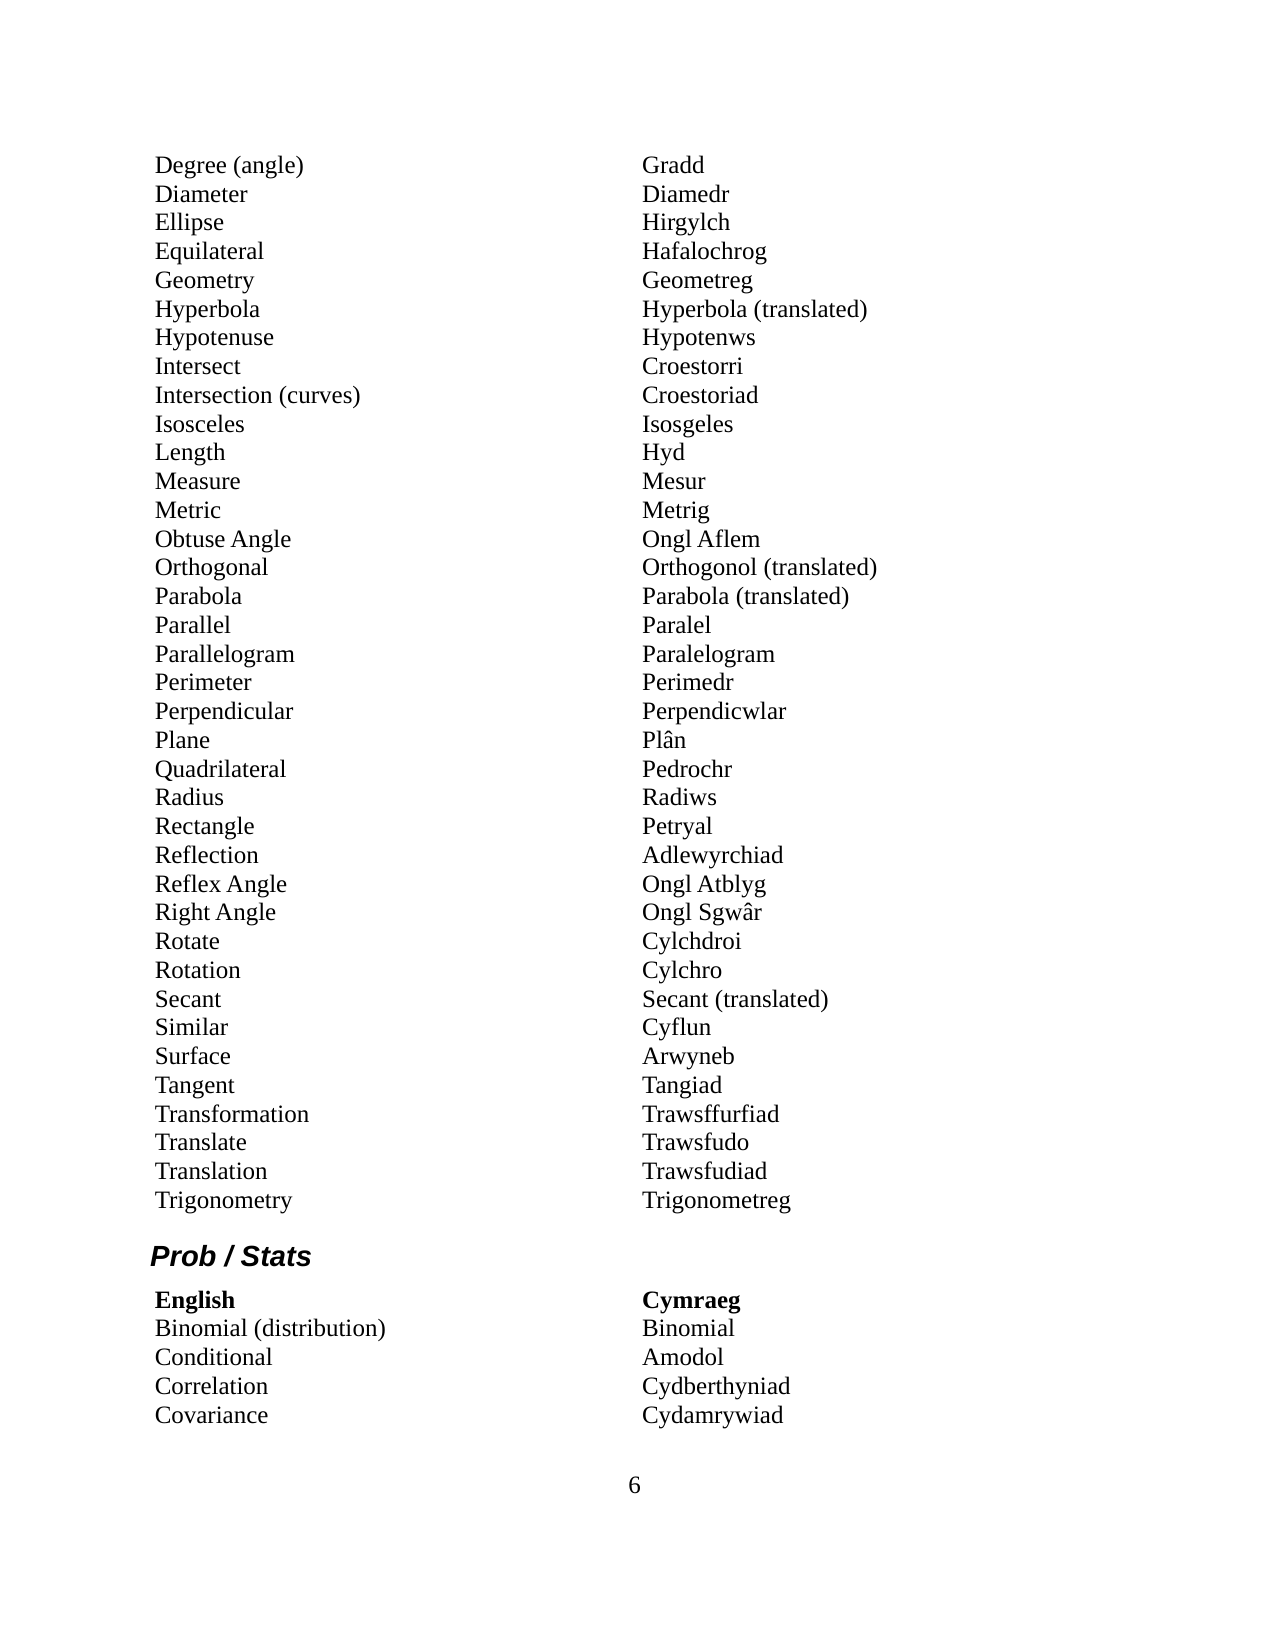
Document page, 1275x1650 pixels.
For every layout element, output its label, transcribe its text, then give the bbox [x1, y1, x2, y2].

table_cell Mesur [638, 466, 1125, 495]
table_cell Length [150, 438, 637, 466]
table_cell Right Angle [150, 898, 637, 926]
table_cell Amodol [638, 1342, 1125, 1371]
table_cell Hypotenuse [150, 323, 637, 351]
table_cell Similar [150, 1013, 637, 1041]
table_cell Geometry [150, 265, 637, 294]
table_cell Ellipse [150, 208, 637, 236]
table_cell Isosceles [150, 409, 637, 437]
table_cell Croestoriad [638, 380, 1125, 409]
table_cell Intersect [150, 351, 637, 380]
table_cell Parabola (translated) [638, 581, 1125, 610]
table_cell Trigonometreg [638, 1185, 1125, 1214]
table_cell Trawsfudiad [638, 1156, 1125, 1185]
table_cell Trawsffurfiad [638, 1099, 1125, 1127]
table_cell Reflex Angle [150, 869, 637, 897]
table_cell Reflection [150, 840, 637, 869]
table_cell Cydamrywiad [638, 1400, 1125, 1428]
table_cell Rotate [150, 926, 637, 955]
table_cell Translate [150, 1128, 637, 1156]
table_cell Radius [150, 783, 637, 811]
table_cell Tangent [150, 1070, 637, 1099]
table_cell Secant (translated) [638, 984, 1125, 1012]
table_cell Hirgylch [638, 208, 1125, 236]
table_cell Ongl Atblyg [638, 869, 1125, 897]
table_cell Croestorri [638, 351, 1125, 380]
table_cell Paralelogram [638, 639, 1125, 667]
table_cell Arwyneb [638, 1041, 1125, 1070]
table_cell Hyperbola (translated) [638, 294, 1125, 322]
table_cell Diamedr [638, 179, 1125, 207]
table_cell Ongl Sgwâr [638, 898, 1125, 926]
table_cell Isosgeles [638, 409, 1125, 437]
table_cell Paralel [638, 610, 1125, 639]
table_cell Intersection (curves) [150, 380, 637, 409]
table_cell Parallel [150, 610, 637, 639]
table_cell Perimedr [638, 668, 1125, 696]
table_cell Transformation [150, 1099, 637, 1127]
table_cell Pedrochr [638, 754, 1125, 782]
table_cell Geometreg [638, 265, 1125, 294]
table_cell Gradd [638, 150, 1125, 179]
table_cell Hyd [638, 438, 1125, 466]
table_cell Diameter [150, 179, 637, 207]
table_cell Radiws [638, 783, 1125, 811]
table_cell Plân [638, 725, 1125, 754]
table_cell Secant [150, 984, 637, 1012]
table_cell Cylchro [638, 955, 1125, 984]
table_cell Measure [150, 466, 637, 495]
table_cell Adlewyrchiad [638, 840, 1125, 869]
table_cell Parallelogram [150, 639, 637, 667]
table_cell Hafalochrog [638, 236, 1125, 265]
table_cell Cylchdroi [638, 926, 1125, 955]
table_cell Covariance [150, 1400, 637, 1428]
table_cell Cyflun [638, 1013, 1125, 1041]
table_header Cymraeg [638, 1285, 1125, 1313]
table_cell Quadrilateral [150, 754, 637, 782]
table_cell Hypotenws [638, 323, 1125, 351]
table_cell Orthogonal [150, 553, 637, 581]
table_cell Surface [150, 1041, 637, 1070]
table_cell Ongl Aflem [638, 524, 1125, 552]
table_cell Metrig [638, 495, 1125, 524]
table_cell Obtuse Angle [150, 524, 637, 552]
table_cell Correlation [150, 1371, 637, 1400]
table_cell Orthogonol (translated) [638, 553, 1125, 581]
table_cell Rotation [150, 955, 637, 984]
table_cell Metric [150, 495, 637, 524]
table_cell Plane [150, 725, 637, 754]
table_cell Trawsfudo [638, 1128, 1125, 1156]
table_cell Cydberthyniad [638, 1371, 1125, 1400]
table_cell Binomial (distribution) [150, 1314, 637, 1342]
table_cell Petryal [638, 811, 1125, 840]
table_cell Binomial [638, 1314, 1125, 1342]
table_header English [150, 1285, 637, 1313]
table_cell Tangiad [638, 1070, 1125, 1099]
table_cell Hyperbola [150, 294, 637, 322]
table_cell Parabola [150, 581, 637, 610]
table_cell Perimeter [150, 668, 637, 696]
table_cell Rectangle [150, 811, 637, 840]
table_cell Conditional [150, 1342, 637, 1371]
table_cell Perpendicwlar [638, 696, 1125, 725]
table_cell Perpendicular [150, 696, 637, 725]
table_cell Translation [150, 1156, 637, 1185]
subtitle Prob / Stats [150, 1239, 1125, 1272]
table_cell Equilateral [150, 236, 637, 265]
table_cell Trigonometry [150, 1185, 637, 1214]
table_cell Degree (angle) [150, 150, 637, 179]
